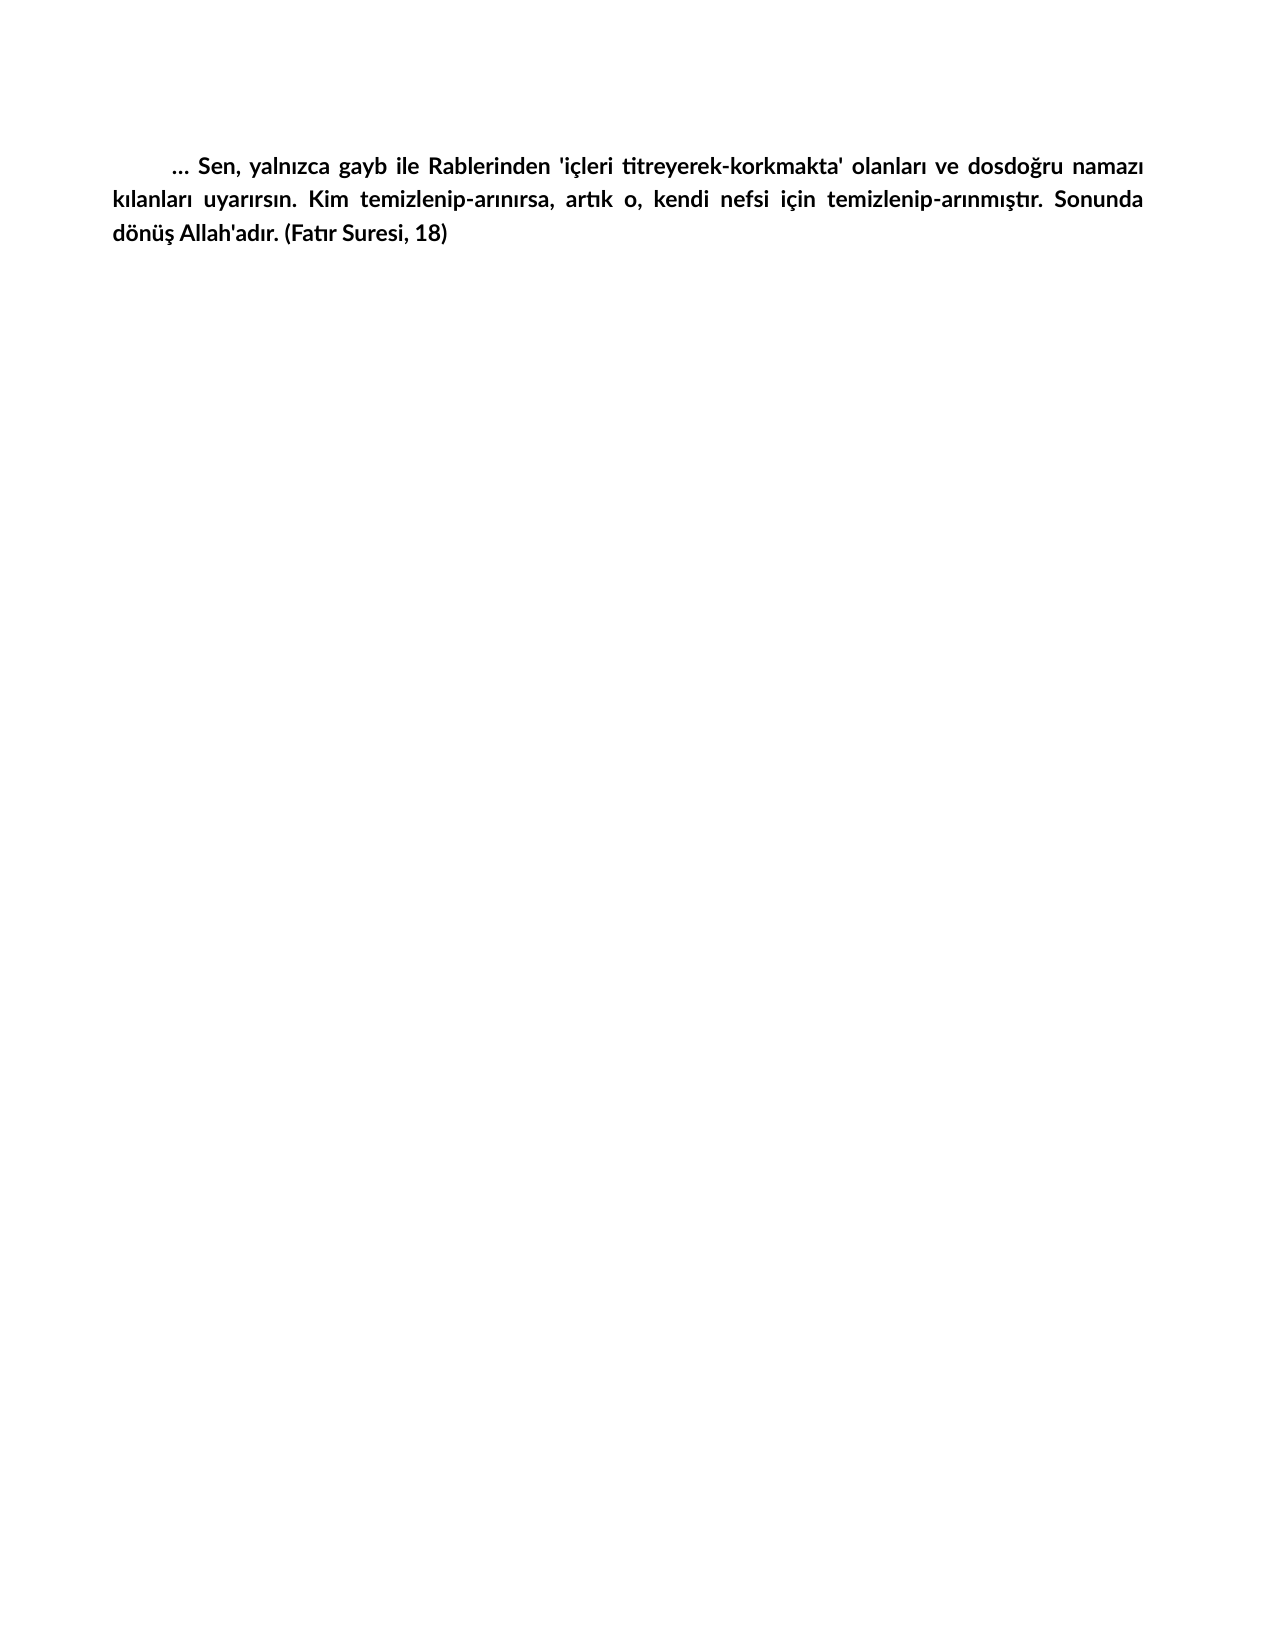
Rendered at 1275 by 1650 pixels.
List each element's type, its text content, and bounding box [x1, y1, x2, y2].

text … Sen, yalnızca gayb ile Rablerinden 'içleri titreyerek-korkmakta' olanları ve dosdoğru namazı kılanları uyarırsın. Kim temizlenip-arınırsa, artık o, kendi nefsi için temizlenip-arınmıştır. Sonunda dönüş Allah'adır. (Fatır Suresi, 18) [112, 148, 1145, 248]
